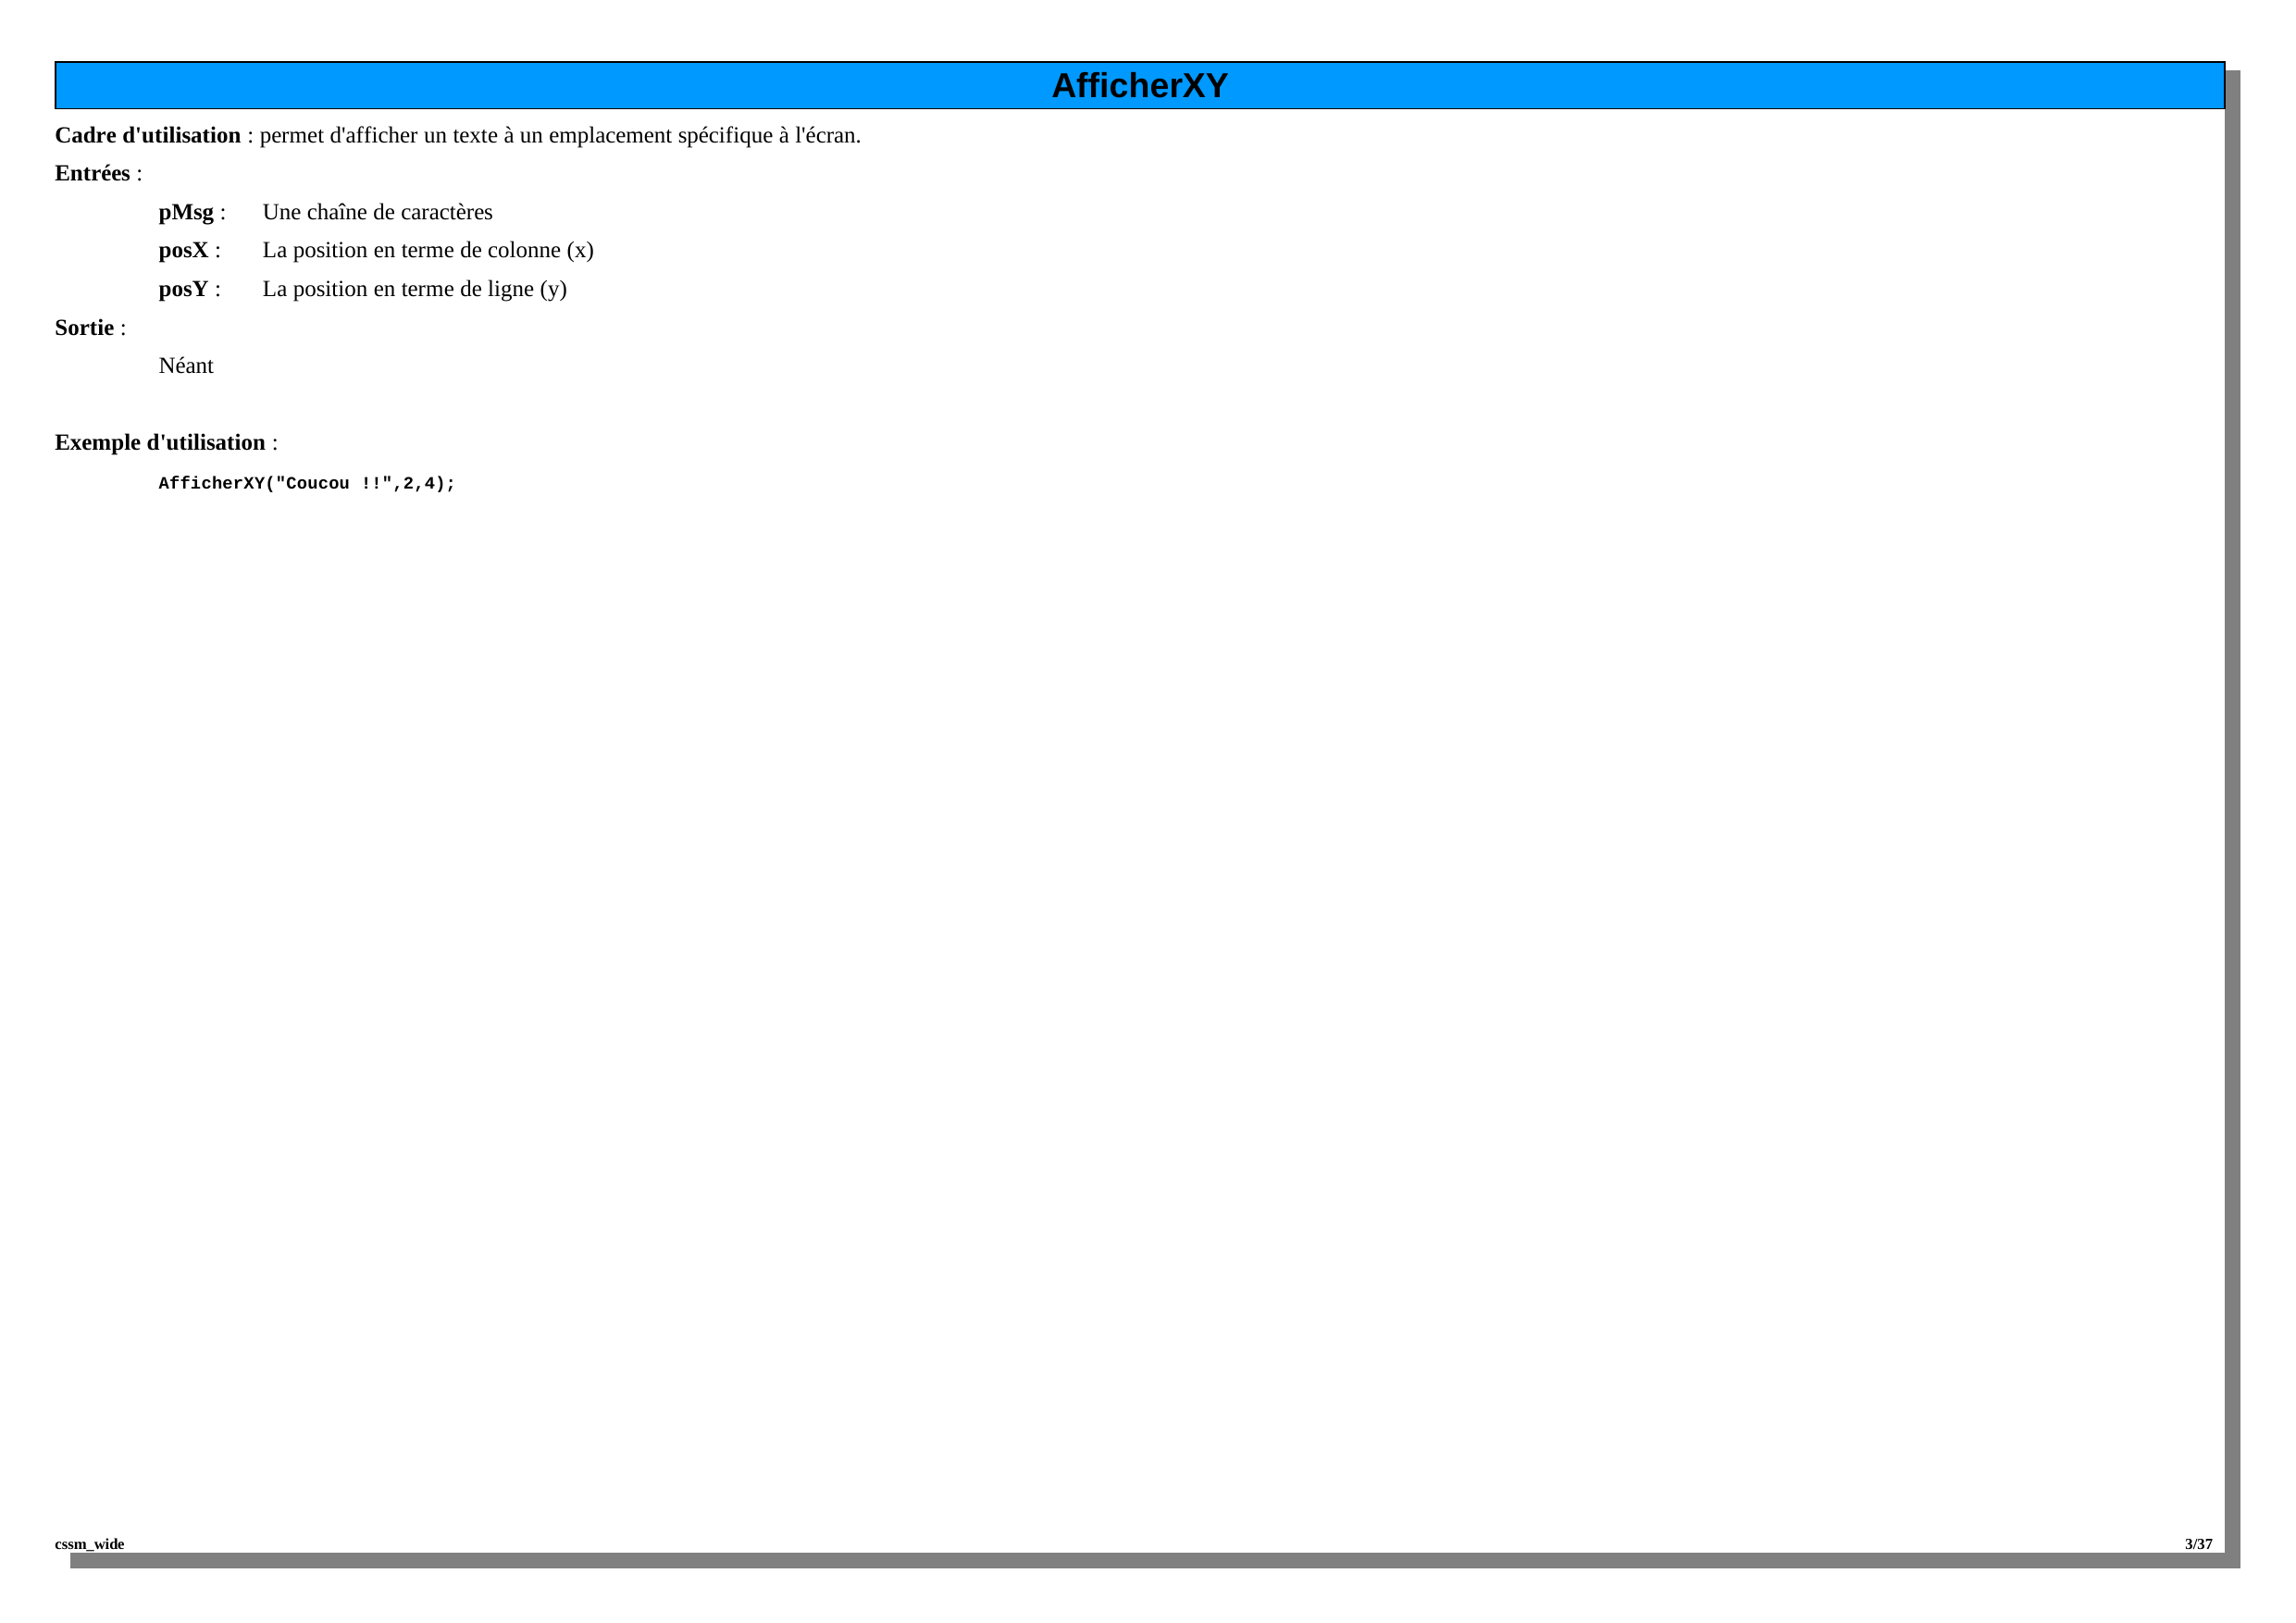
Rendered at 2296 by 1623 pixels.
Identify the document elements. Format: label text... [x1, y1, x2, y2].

text AfficherXY("Coucou !!",2,4); [55, 467, 2225, 494]
subtitle AfficherXY [56, 63, 2224, 108]
text Exemple d'utilisation : [55, 428, 2225, 455]
text Cadre d'utilisation : permet d'afficher un texte à un emplacement spécifique à l'écran. [55, 121, 2225, 148]
text posY : La position en terme de ligne (y) [55, 275, 2225, 302]
text pMsg : Une chaîne de caractères [55, 198, 2225, 225]
text Néant [55, 352, 2225, 378]
text Sortie : [55, 313, 2225, 341]
text Entrées : [55, 159, 2225, 186]
text posX : La position en terme de colonne (x) [55, 236, 2225, 263]
